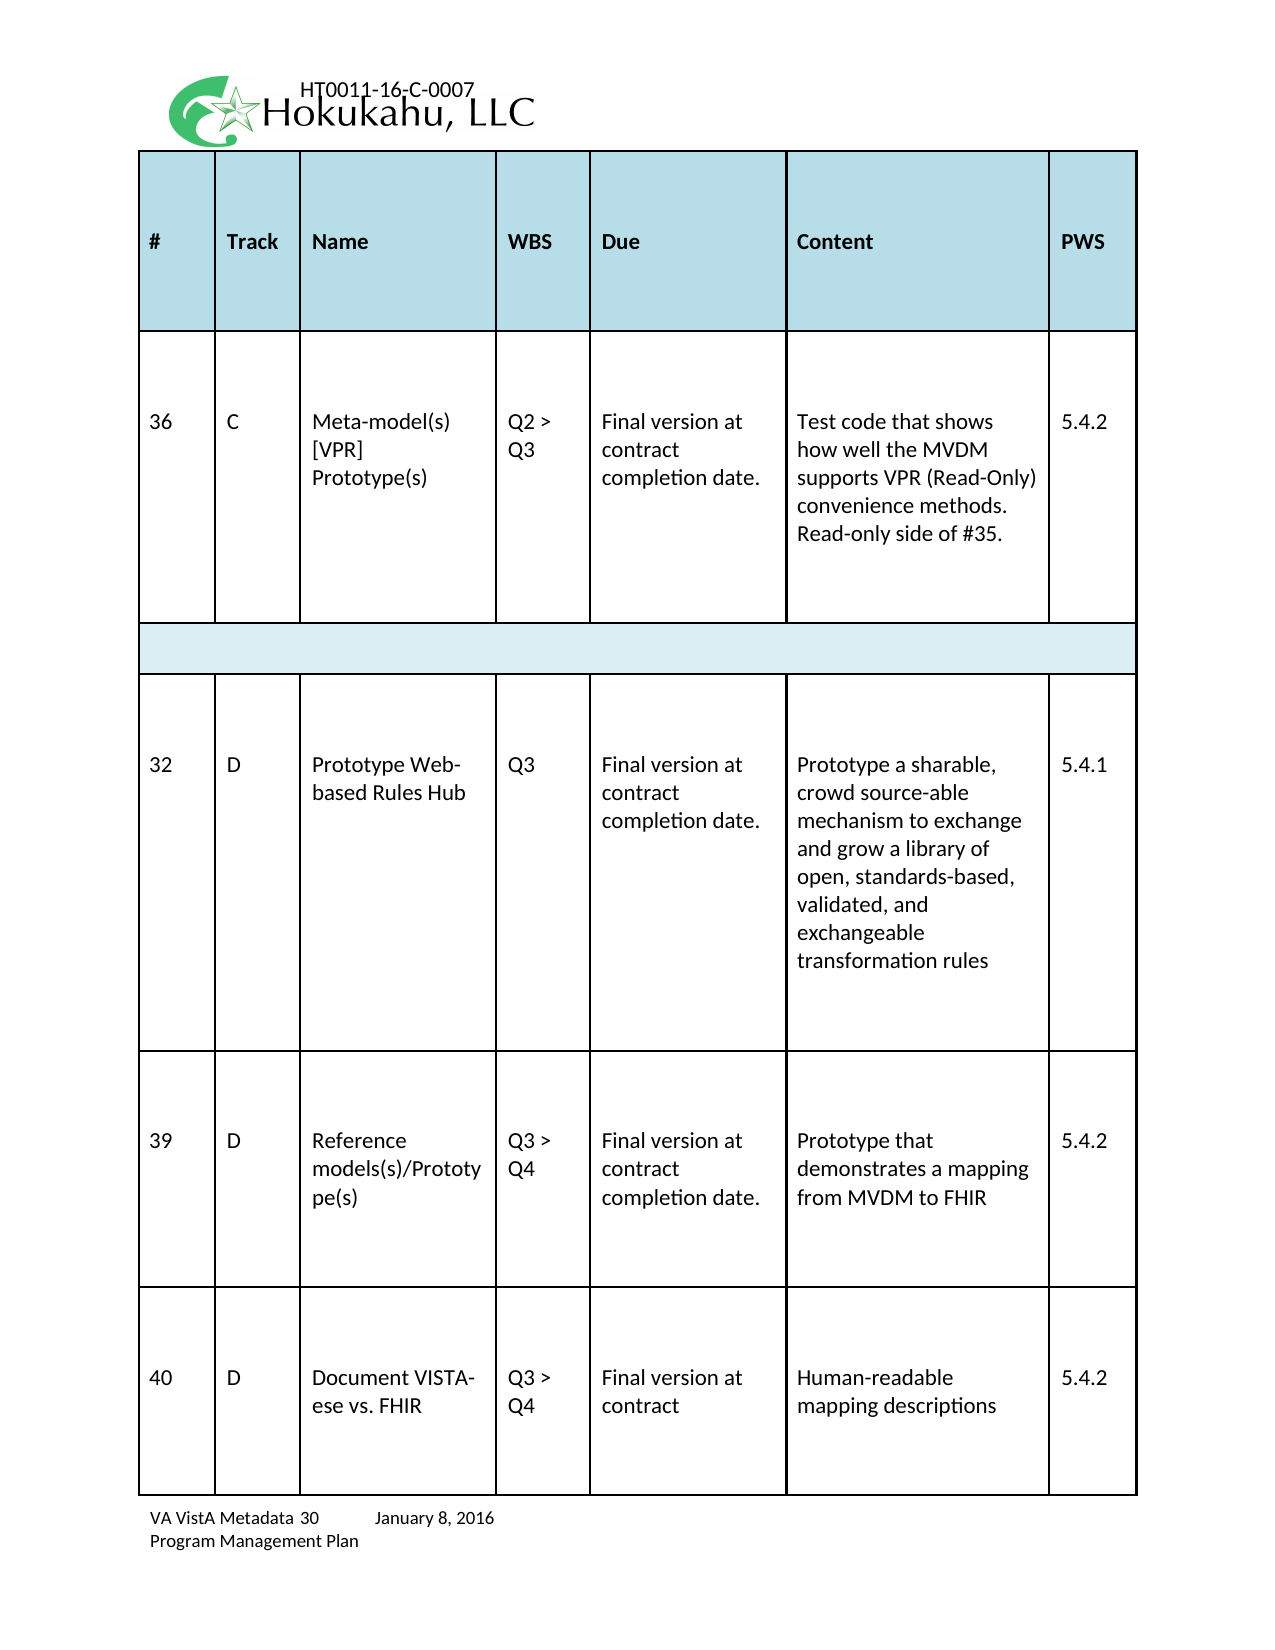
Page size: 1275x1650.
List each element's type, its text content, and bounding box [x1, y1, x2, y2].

table_header Content [788, 152, 1048, 330]
table_cell Final version at contract completion date. [591, 1052, 785, 1286]
table_cell Human-readable mapping descriptions [788, 1288, 1048, 1494]
table_cell Prototype a sharable, crowd source-able mechanism to exchange and grow a library of open, standards-based, validated, and exchangeable transformation rules [788, 675, 1048, 1049]
table_cell Prototype that demonstrates a mapping from MVDM to FHIR [788, 1052, 1048, 1286]
table_cell Q3 > Q4 [497, 1288, 589, 1494]
table_cell D [216, 675, 299, 1049]
table_cell 39 [140, 1052, 214, 1286]
picture [168, 75, 538, 150]
table_header # [140, 152, 214, 330]
table_header Due [591, 152, 785, 330]
table_cell Test code that shows how well the MVDM supports VPR (Read-Only) convenience methods. Read-only side of #35. [788, 332, 1048, 622]
table_cell C [216, 332, 299, 622]
table_cell 5.4.2 [1050, 332, 1135, 622]
table_cell [140, 624, 1135, 673]
table_header Track [216, 152, 299, 330]
table_cell Meta-model(s) [VPR] Prototype(s) [301, 332, 495, 622]
table_cell Q3 > Q4 [497, 1052, 589, 1286]
table_cell Prototype Web-based Rules Hub [301, 675, 495, 1049]
table_cell Reference models(s)/Prototype(s) [301, 1052, 495, 1286]
table_cell 32 [140, 675, 214, 1049]
table_cell D [216, 1052, 299, 1286]
table_header PWS [1050, 152, 1135, 330]
table_cell 36 [140, 332, 214, 622]
table_cell 5.4.2 [1050, 1288, 1135, 1494]
table_header WBS [497, 152, 589, 330]
table_cell D [216, 1288, 299, 1494]
table_cell 5.4.1 [1050, 675, 1135, 1049]
table_cell Q2 > Q3 [497, 332, 589, 622]
table_cell Final version at contract completion date. [591, 675, 785, 1049]
table_cell Final version at contract [591, 1288, 785, 1494]
table_cell Document VISTA-ese vs. FHIR [301, 1288, 495, 1494]
table_header Name [301, 152, 495, 330]
table_cell 40 [140, 1288, 214, 1494]
table_cell Q3 [497, 675, 589, 1049]
table_cell Final version at contract completion date. [591, 332, 785, 622]
table_cell 5.4.2 [1050, 1052, 1135, 1286]
